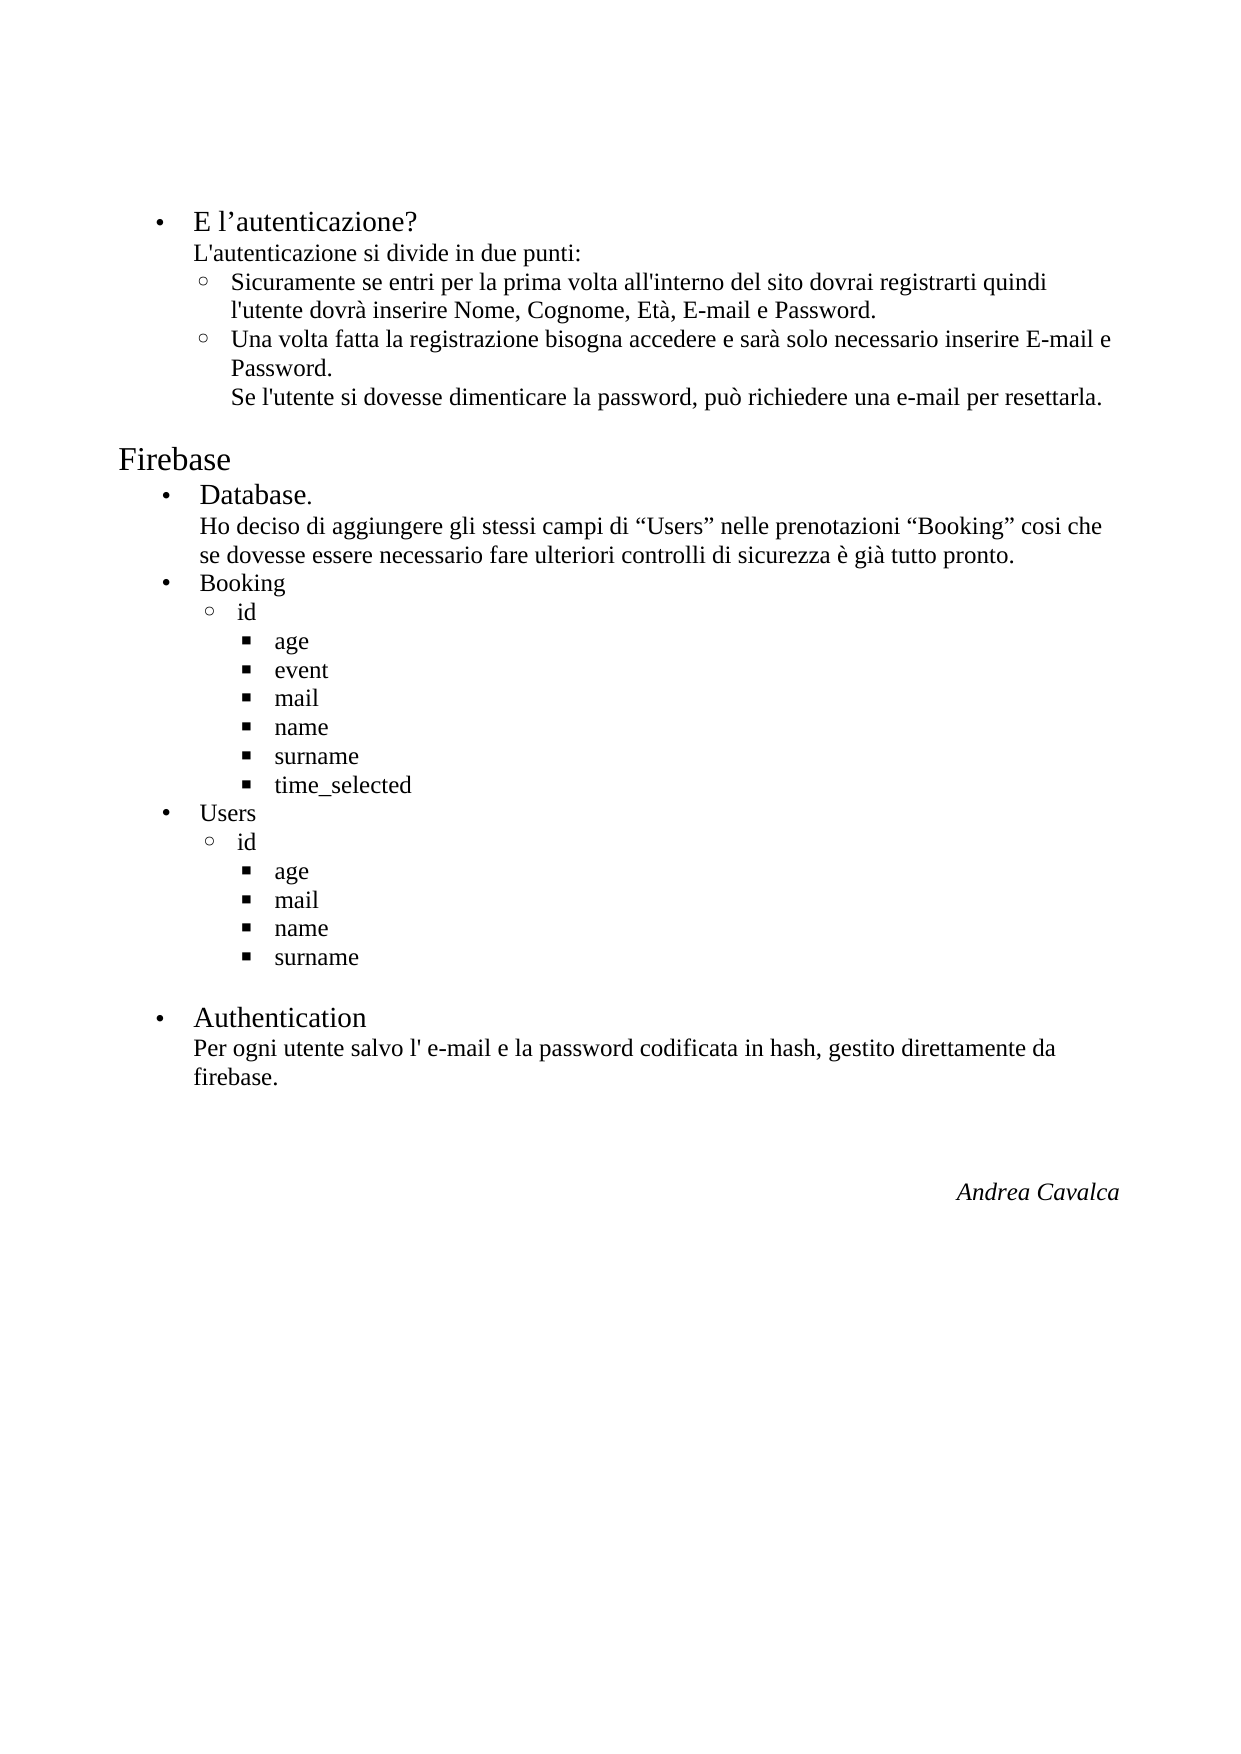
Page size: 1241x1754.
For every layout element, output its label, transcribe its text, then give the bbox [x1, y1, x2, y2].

list Una volta fatta la registrazione bisogna accedere e sarà solo necessario inserire E-mail e Password. Se l'utente si dovesse dimenticare la password, può richiedere una e-mail per resettarla. [193, 324, 1122, 410]
list id [199, 827, 1122, 856]
list time_selected [237, 770, 1122, 798]
text Firebase [118, 439, 1122, 477]
list surname [237, 741, 1122, 770]
list name [237, 712, 1122, 741]
list mail [237, 683, 1122, 712]
text Andrea Cavalca [118, 1177, 1122, 1206]
list mail [237, 885, 1122, 913]
list Booking [162, 568, 1122, 597]
list surname [237, 942, 1122, 971]
list Database. Ho deciso di aggiungere gli stessi campi di “Users” nelle prenotazioni “Booking” cosi che se dovesse essere necessario fare ulteriori controlli di sicurezza è già tutto pronto. [162, 477, 1122, 568]
list age [237, 856, 1122, 885]
list E l’autenticazione? L'autenticazione si divide in due punti: [156, 204, 1122, 267]
list id [199, 597, 1122, 626]
list Users [162, 798, 1122, 827]
list Authentication Per ogni utente salvo l' e-mail e la password codificata in hash, gestito direttamente da firebase. [156, 1000, 1122, 1091]
list age [237, 626, 1122, 655]
list event [237, 655, 1122, 683]
list name [237, 913, 1122, 942]
list Sicuramente se entri per la prima volta all'interno del sito dovrai registrarti quindi l'utente dovrà inserire Nome, Cognome, Età, E-mail e Password. [193, 267, 1122, 324]
